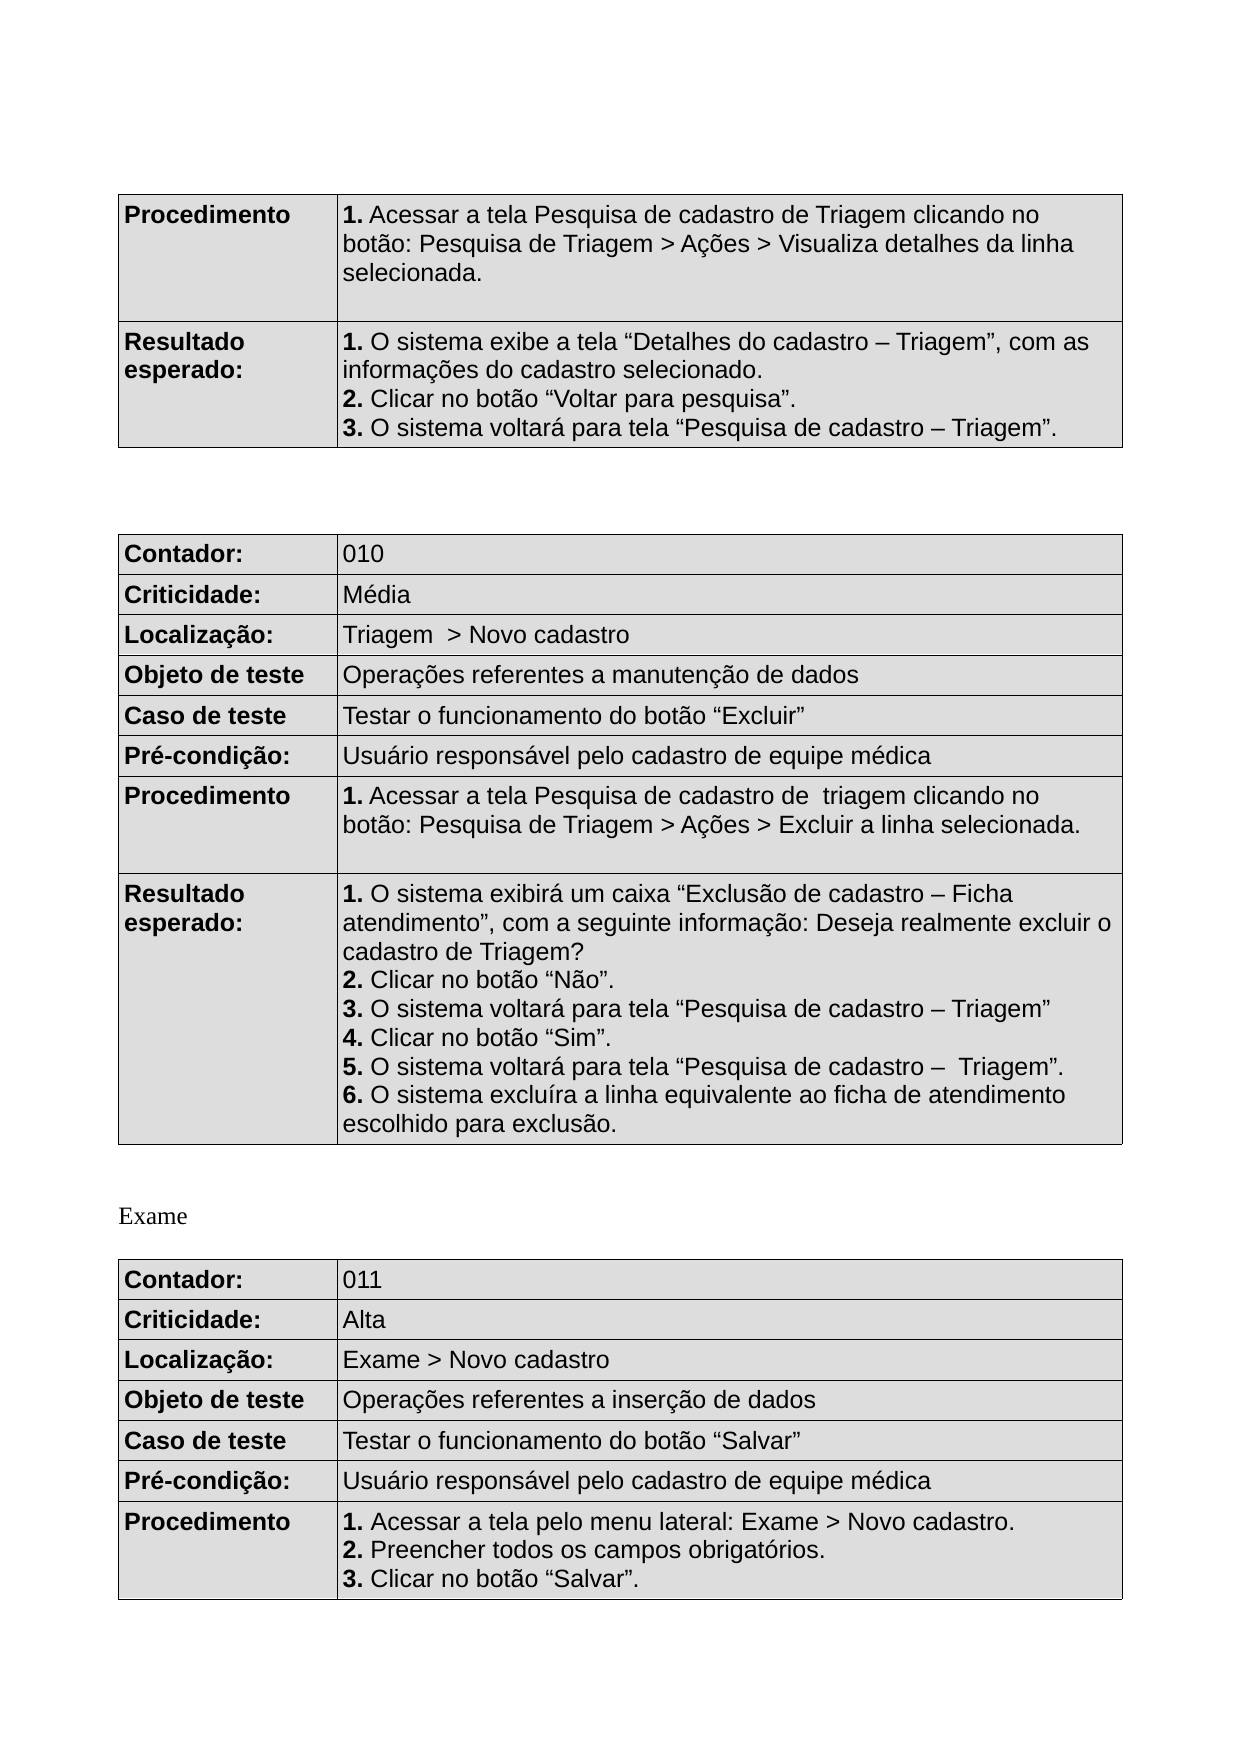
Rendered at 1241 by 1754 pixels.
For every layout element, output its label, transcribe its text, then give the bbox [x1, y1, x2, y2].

table_cell Localização: [119, 615, 337, 654]
table_cell 1. Acessar a tela Pesquisa de cadastro de triagem clicando no botão: Pesquisa de Triagem > Ações > Excluir a linha selecionada. [338, 777, 1122, 873]
table_header Contador: [119, 1260, 337, 1299]
table_header 010 [338, 535, 1122, 574]
table_cell Testar o funcionamento do botão “Salvar” [338, 1421, 1122, 1460]
table_header 011 [338, 1260, 1122, 1299]
table_cell Média [338, 575, 1122, 614]
table_cell Resultado esperado: [119, 874, 337, 1144]
table_cell Procedimento [119, 777, 337, 873]
table_cell Caso de teste [119, 696, 337, 735]
table_cell Localização: [119, 1340, 337, 1380]
table_cell Criticidade: [119, 575, 337, 614]
table_cell 1. O sistema exibe a tela “Detalhes do cadastro – Triagem”, com as informações do cadastro selecionado. 2. Clicar no botão “Voltar para pesquisa”. 3. O sistema voltará para tela “Pesquisa de cadastro – Triagem”. [338, 322, 1122, 447]
table_cell Operações referentes a inserção de dados [338, 1381, 1122, 1420]
text Exame [118, 1201, 1122, 1230]
table_cell Procedimento [119, 1502, 337, 1598]
table_cell 1. O sistema exibirá um caixa “Exclusão de cadastro – Ficha atendimento”, com a seguinte informação: Deseja realmente excluir o cadastro de Triagem? 2. Clicar no botão “Não”. 3. O sistema voltará para tela “Pesquisa de cadastro – Triagem” 4. Clicar no botão “Sim”. 5. O sistema voltará para tela “Pesquisa de cadastro – Triagem”. 6. O sistema excluíra a linha equivalente ao ficha de atendimento escolhido para exclusão. [338, 874, 1122, 1144]
table_cell Resultado esperado: [119, 322, 337, 447]
table_cell 1. Acessar a tela Pesquisa de cadastro de Triagem clicando no botão: Pesquisa de Triagem > Ações > Visualiza detalhes da linha selecionada. [338, 195, 1122, 321]
table_cell Caso de teste [119, 1421, 337, 1460]
table_cell Pré-condição: [119, 736, 337, 776]
table_cell Triagem > Novo cadastro [338, 615, 1122, 654]
table_header Contador: [119, 535, 337, 574]
table_cell Testar o funcionamento do botão “Excluir” [338, 696, 1122, 735]
table_cell Objeto de teste [119, 656, 337, 695]
table_cell Exame > Novo cadastro [338, 1340, 1122, 1380]
table_cell Objeto de teste [119, 1381, 337, 1420]
table_cell Alta [338, 1300, 1122, 1339]
table_cell Criticidade: [119, 1300, 337, 1339]
table_cell 1. Acessar a tela pelo menu lateral: Exame > Novo cadastro. 2. Preencher todos os campos obrigatórios. 3. Clicar no botão “Salvar”. [338, 1502, 1122, 1598]
table_cell Usuário responsável pelo cadastro de equipe médica [338, 736, 1122, 776]
table_cell Pré-condição: [119, 1461, 337, 1501]
table_cell Usuário responsável pelo cadastro de equipe médica [338, 1461, 1122, 1501]
table_cell Procedimento [119, 195, 337, 321]
table_cell Operações referentes a manutenção de dados [338, 656, 1122, 695]
